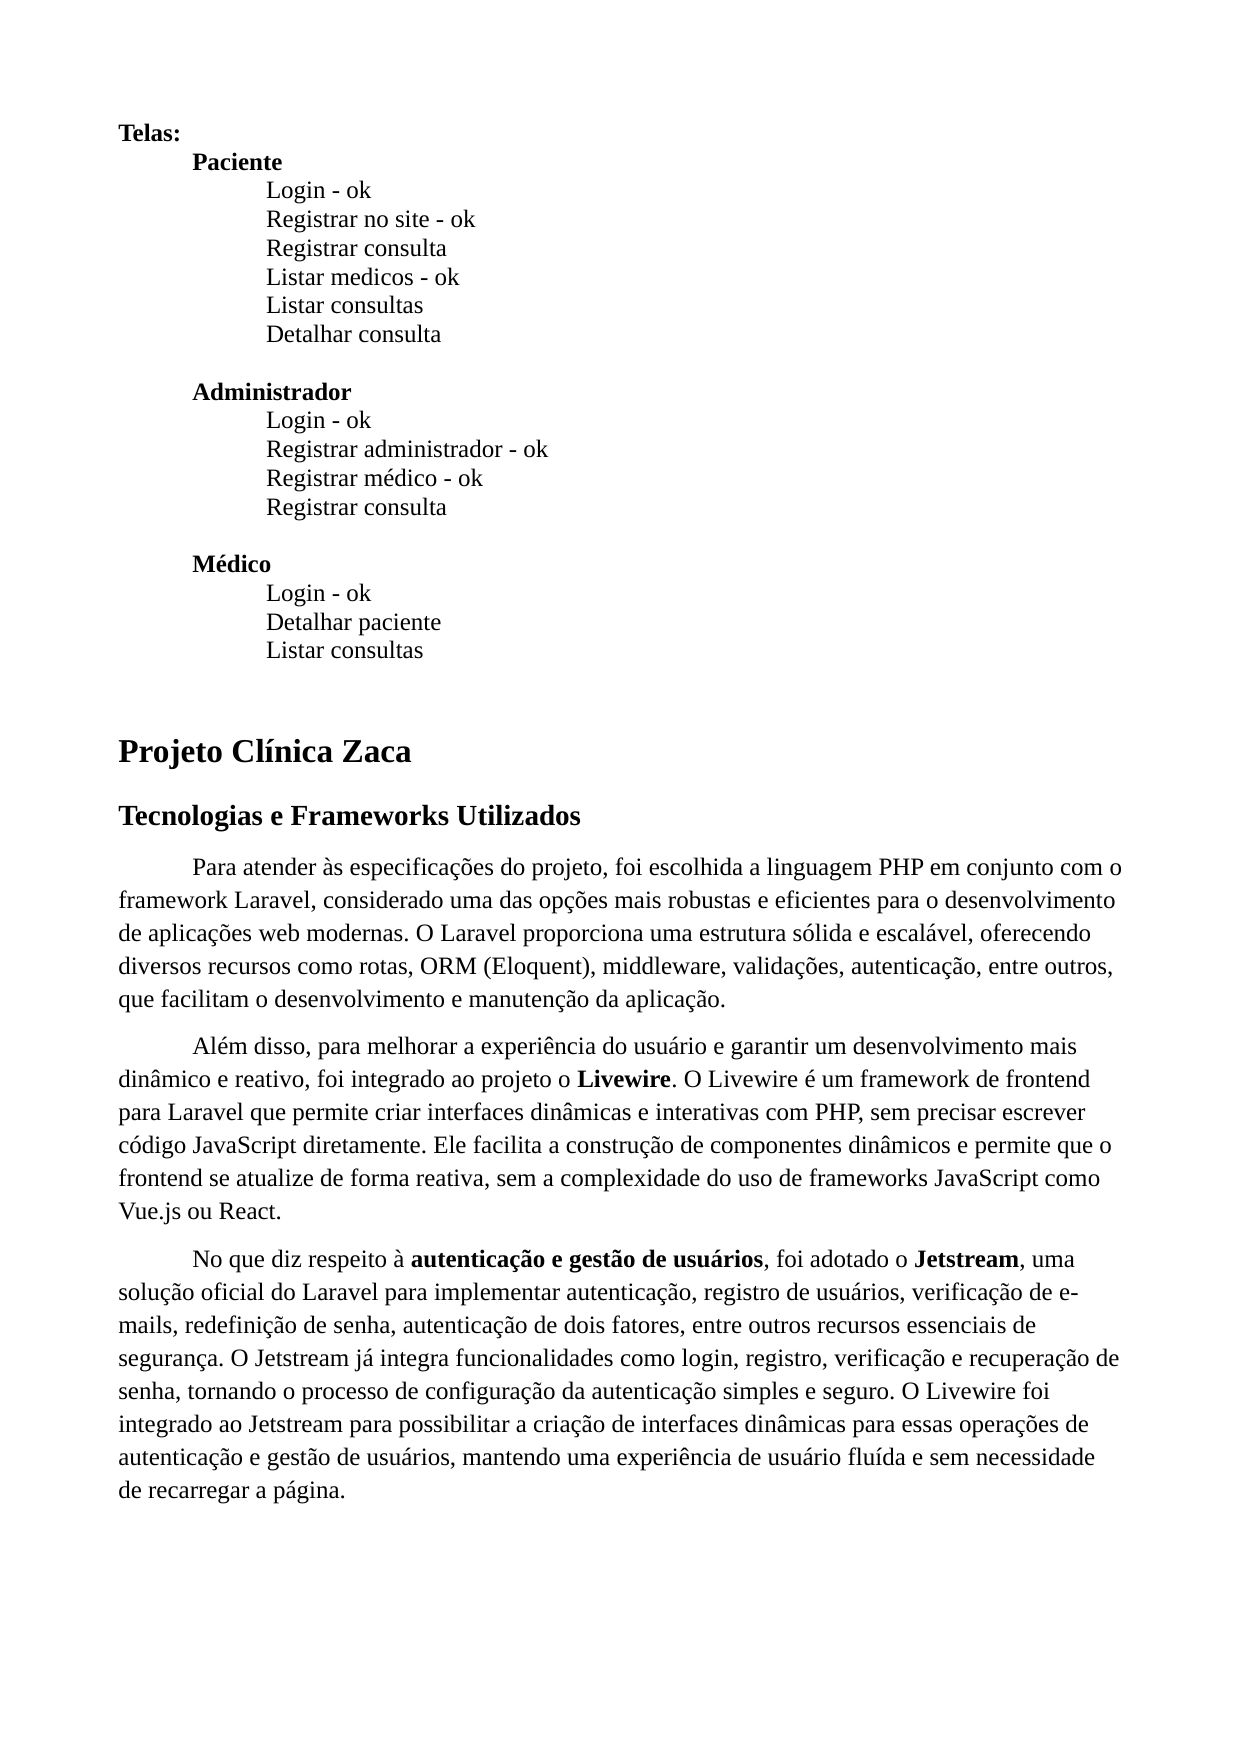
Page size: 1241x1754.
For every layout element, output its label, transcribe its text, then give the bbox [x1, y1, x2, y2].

text Registrar administrador - ok [118, 434, 1122, 463]
text Para atender às especificações do projeto, foi escolhida a linguagem PHP em conjunto com o framework Laravel, considerado uma das opções mais robustas e eficientes para o desenvolvimento de aplicações web modernas. O Laravel proporciona uma estrutura sólida e escalável, oferecendo diversos recursos como rotas, ORM (Eloquent), middleware, validações, autenticação, entre outros, que facilitam o desenvolvimento e manutenção da aplicação. [118, 852, 1122, 1012]
text Médico [118, 549, 1122, 578]
text Listar consultas [118, 291, 1122, 319]
text Tecnologias e Frameworks Utilizados [118, 798, 1122, 832]
text Registrar médico - ok [118, 463, 1122, 492]
text Registrar consulta [118, 492, 1122, 521]
text Listar consultas [118, 636, 1122, 664]
text Detalhar paciente [118, 607, 1122, 636]
text Além disso, para melhorar a experiência do usuário e garantir um desenvolvimento mais dinâmico e reativo, foi integrado ao projeto o Livewire. O Livewire é um framework de frontend para Laravel que permite criar interfaces dinâmicas e interativas com PHP, sem precisar escrever código JavaScript diretamente. Ele facilita a construção de componentes dinâmicos e permite que o frontend se atualize de forma reativa, sem a complexidade do uso de frameworks JavaScript como Vue.js ou React. [118, 1031, 1122, 1225]
text Projeto Clínica Zaca [118, 731, 1122, 770]
text Registrar consulta [118, 233, 1122, 262]
text Login - ok [118, 176, 1122, 204]
text No que diz respeito à autenticação e gestão de usuários, foi adotado o Jetstream, uma solução oficial do Laravel para implementar autenticação, registro de usuários, verificação de e-mails, redefinição de senha, autenticação de dois fatores, entre outros recursos essenciais de segurança. O Jetstream já integra funcionalidades como login, registro, verificação e recuperação de senha, tornando o processo de configuração da autenticação simples e seguro. O Livewire foi integrado ao Jetstream para possibilitar a criação de interfaces dinâmicas para essas operações de autenticação e gestão de usuários, mantendo uma experiência de usuário fluída e sem necessidade de recarregar a página. [118, 1244, 1122, 1504]
text Registrar no site - ok [118, 204, 1122, 233]
text Administrador [118, 377, 1122, 406]
text Listar medicos - ok [118, 262, 1122, 291]
text Telas: [118, 118, 1122, 147]
text Paciente [118, 147, 1122, 176]
text Login - ok [118, 406, 1122, 434]
text Detalhar consulta [118, 319, 1122, 348]
text Login - ok [118, 578, 1122, 607]
